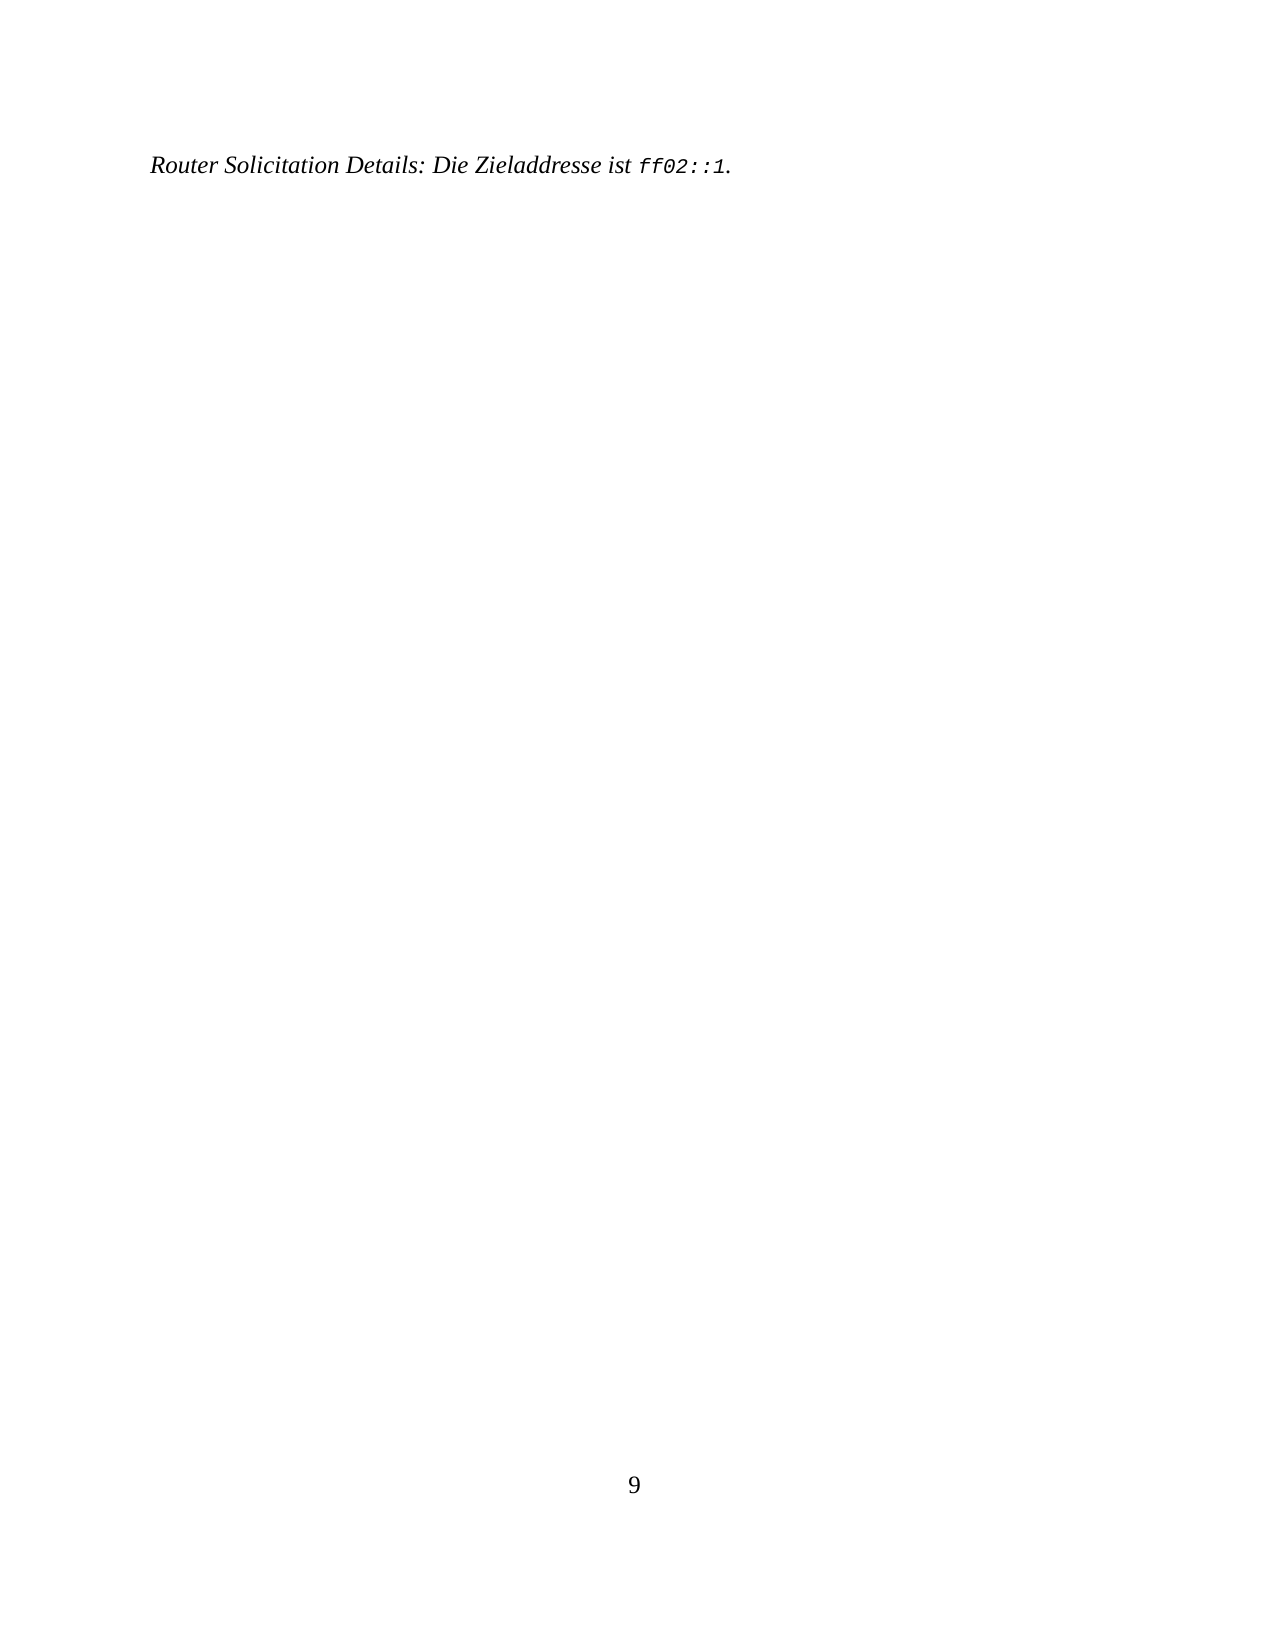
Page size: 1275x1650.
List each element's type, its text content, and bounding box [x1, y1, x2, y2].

text Router Solicitation Details: Die Zieladdresse ist ff02::1. [150, 150, 1125, 179]
